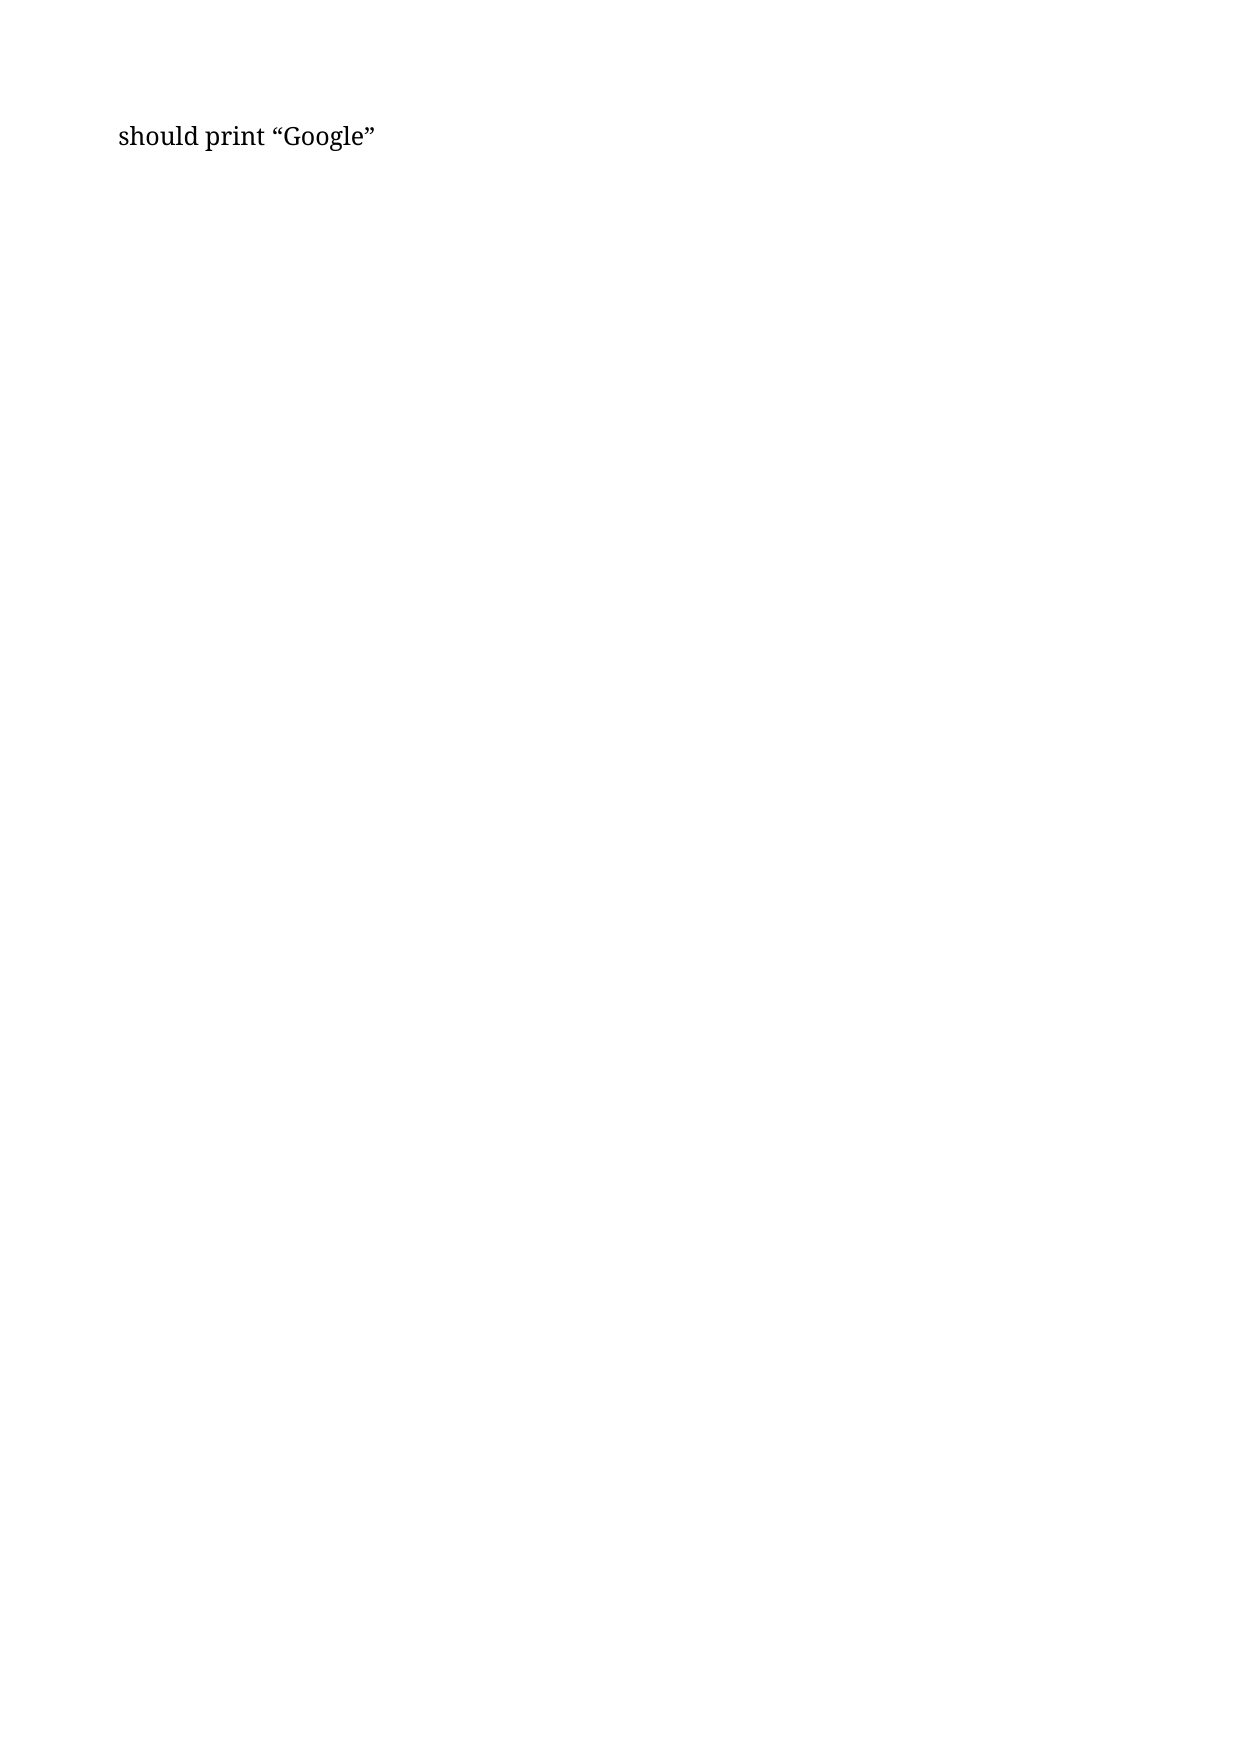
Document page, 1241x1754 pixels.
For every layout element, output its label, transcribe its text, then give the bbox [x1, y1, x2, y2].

text should print “Google” [118, 118, 1122, 152]
